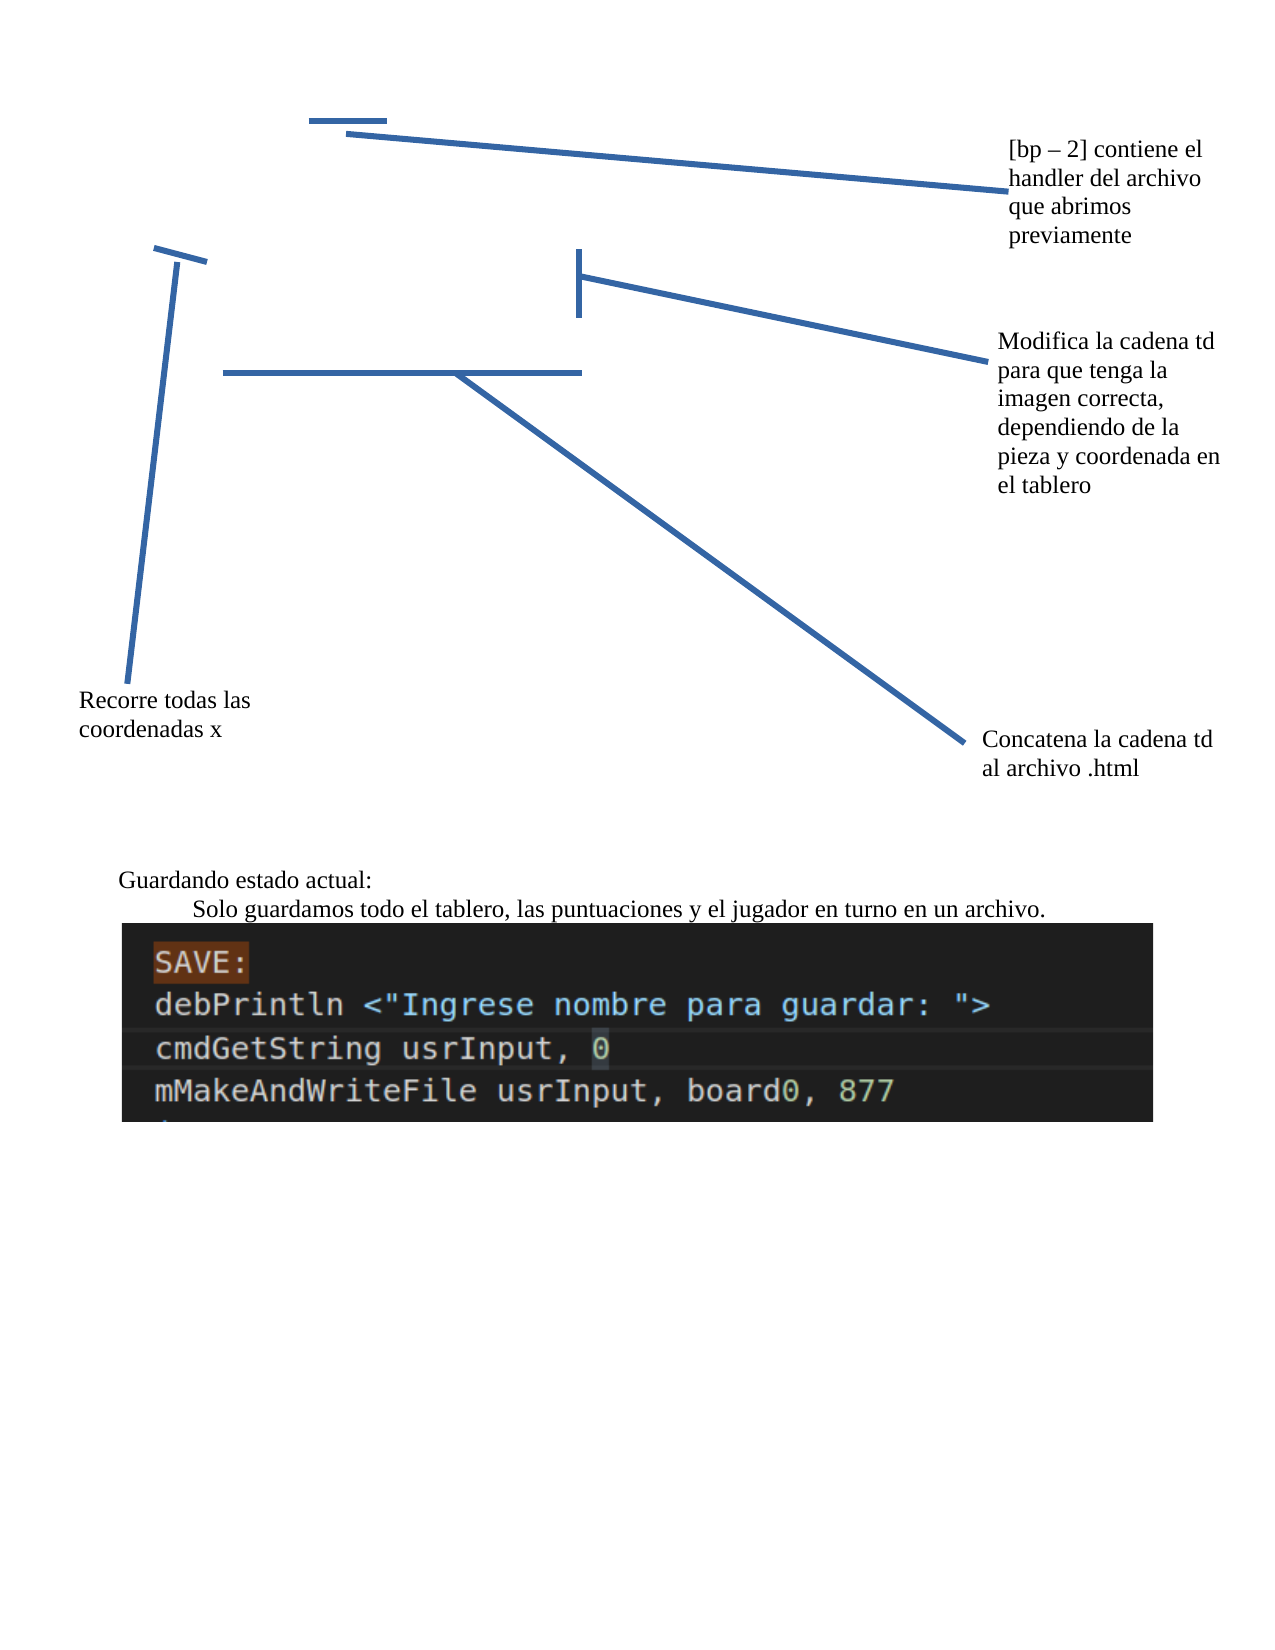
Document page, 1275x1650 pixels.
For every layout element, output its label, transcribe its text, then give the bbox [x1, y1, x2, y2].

picture [121, 923, 1154, 1122]
text Solo guardamos todo el tablero, las puntuaciones y el jugador en turno en un archivo. [118, 894, 1157, 923]
text Guardando estado actual: [118, 866, 1157, 894]
